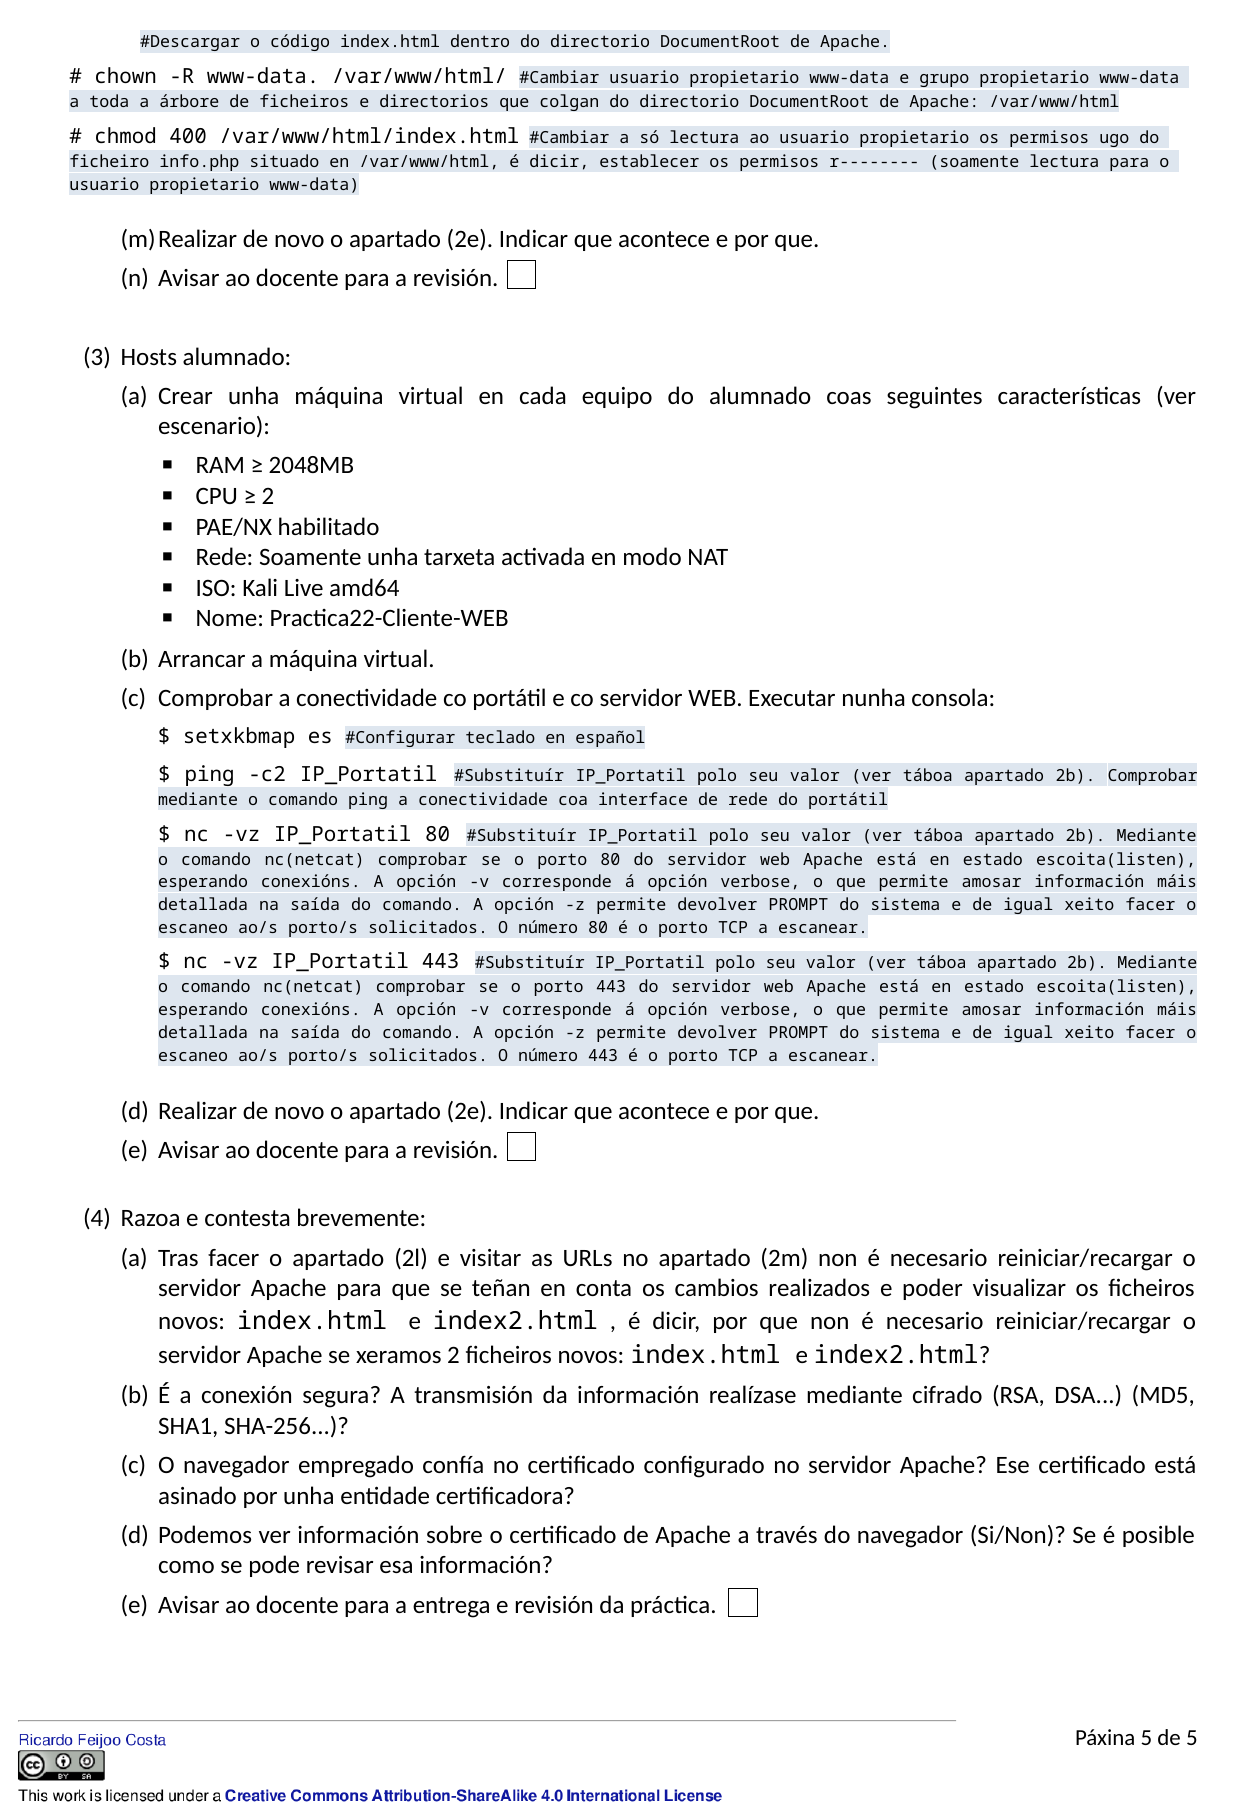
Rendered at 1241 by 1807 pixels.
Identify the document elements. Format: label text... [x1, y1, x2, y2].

list Nome: Practica22-Cliente-WEB [158, 602, 1197, 633]
list Podemos ver información sobre o certificado de Apache a través do navegador (Si/Non)? Se é posible como se pode revisar esa información? [120, 1519, 1197, 1580]
list $ nc -vz IP_Portatil 443 #Substituír IP_Portatil polo seu valor (ver táboa apartado 2b). Mediante o comando nc(netcat) comprobar se o porto 443 do servidor web Apache está en estado escoita(listen), esperando conexións. A opción -v corresponde á opción verbose, o que permite amosar información máis detallada na saída do comando. A opción -z permite devolver PROMPT do sistema e de igual xeito facer o escaneo ao/s porto/s solicitados. O número 443 é o porto TCP a escanear. [120, 947, 1197, 1066]
list Realizar de novo o apartado (2e). Indicar que acontece e por que. [120, 1095, 1197, 1125]
list $ nc -vz IP_Portatil 80 #Substituír IP_Portatil polo seu valor (ver táboa apartado 2b). Mediante o comando nc(netcat) comprobar se o porto 80 do servidor web Apache está en estado escoita(listen), esperando conexións. A opción -v corresponde á opción verbose, o que permite amosar información máis detallada na saída do comando. A opción -z permite devolver PROMPT do sistema e de igual xeito facer o escaneo ao/s porto/s solicitados. O número 80 é o porto TCP a escanear. [120, 819, 1197, 938]
list # chmod 400 /var/www/html/index.html #Cambiar a só lectura ao usuario propietario os permisos ugo do ficheiro info.php situado en /var/www/html, é dicir, establecer os permisos r-------- (soamente lectura para o usuario propietario www-data) [34, 121, 1197, 195]
list Crear unha máquina virtual en cada equipo do alumnado coas seguintes características (ver escenario): [120, 380, 1197, 441]
list Comprobar a conectividade co portátil e co servidor WEB. Executar nunha consola: [120, 682, 1197, 713]
list Tras facer o apartado (2l) e visitar as URLs no apartado (2m) non é necesario reiniciar/recargar o servidor Apache para que se teñan en conta os cambios realizados e poder visualizar os ficheiros novos: index.html e index2.html , é dicir, por que non é necesario reiniciar/recargar o servidor Apache se xeramos 2 ficheiros novos: index.html e index2.html? [120, 1242, 1197, 1371]
list #Descargar o código index.html dentro do directorio DocumentRoot de Apache. [104, 30, 1197, 53]
picture [8, 1715, 957, 1806]
list $ ping -c2 IP_Portatil #Substituír IP_Portatil polo seu valor (ver táboa apartado 2b). Comprobar mediante o comando ping a conectividade coa interface de rede do portátil [120, 759, 1197, 810]
list RAM ≥ 2048MB [158, 450, 1197, 480]
list CPU ≥ 2 [158, 480, 1197, 511]
list ISO: Kali Live amd64 [158, 572, 1197, 602]
list Avisar ao docente para a revisión. [120, 1134, 1197, 1164]
list PAE/NX habilitado [158, 511, 1197, 541]
list $ setxkbmap es #Configurar teclado en español [122, 722, 1197, 750]
list Realizar de novo o apartado (2e). Indicar que acontece e por que. [120, 223, 1197, 253]
list O navegador empregado confía no certificado configurado no servidor Apache? Ese certificado está asinado por unha entidade certificadora? [120, 1449, 1197, 1510]
list Hosts alumnado: [83, 341, 1197, 371]
list Avisar ao docente para a entrega e revisión da práctica. [120, 1589, 1197, 1619]
list Avisar ao docente para a revisión. [120, 262, 1197, 293]
list # chown -R www-data. /var/www/html/ #Cambiar usuario propietario www-data e grupo propietario www-data a toda a árbore de ficheiros e directorios que colgan do directorio DocumentRoot de Apache: /var/www/html [34, 61, 1197, 112]
list Arrancar a máquina virtual. [120, 643, 1197, 673]
list Razoa e contesta brevemente: [83, 1202, 1197, 1233]
list É a conexión segura? A transmisión da información realízase mediante cifrado (RSA, DSA...) (MD5, SHA1, SHA-256...)? [120, 1379, 1197, 1441]
list Rede: Soamente unha tarxeta activada en modo NAT [158, 541, 1197, 572]
